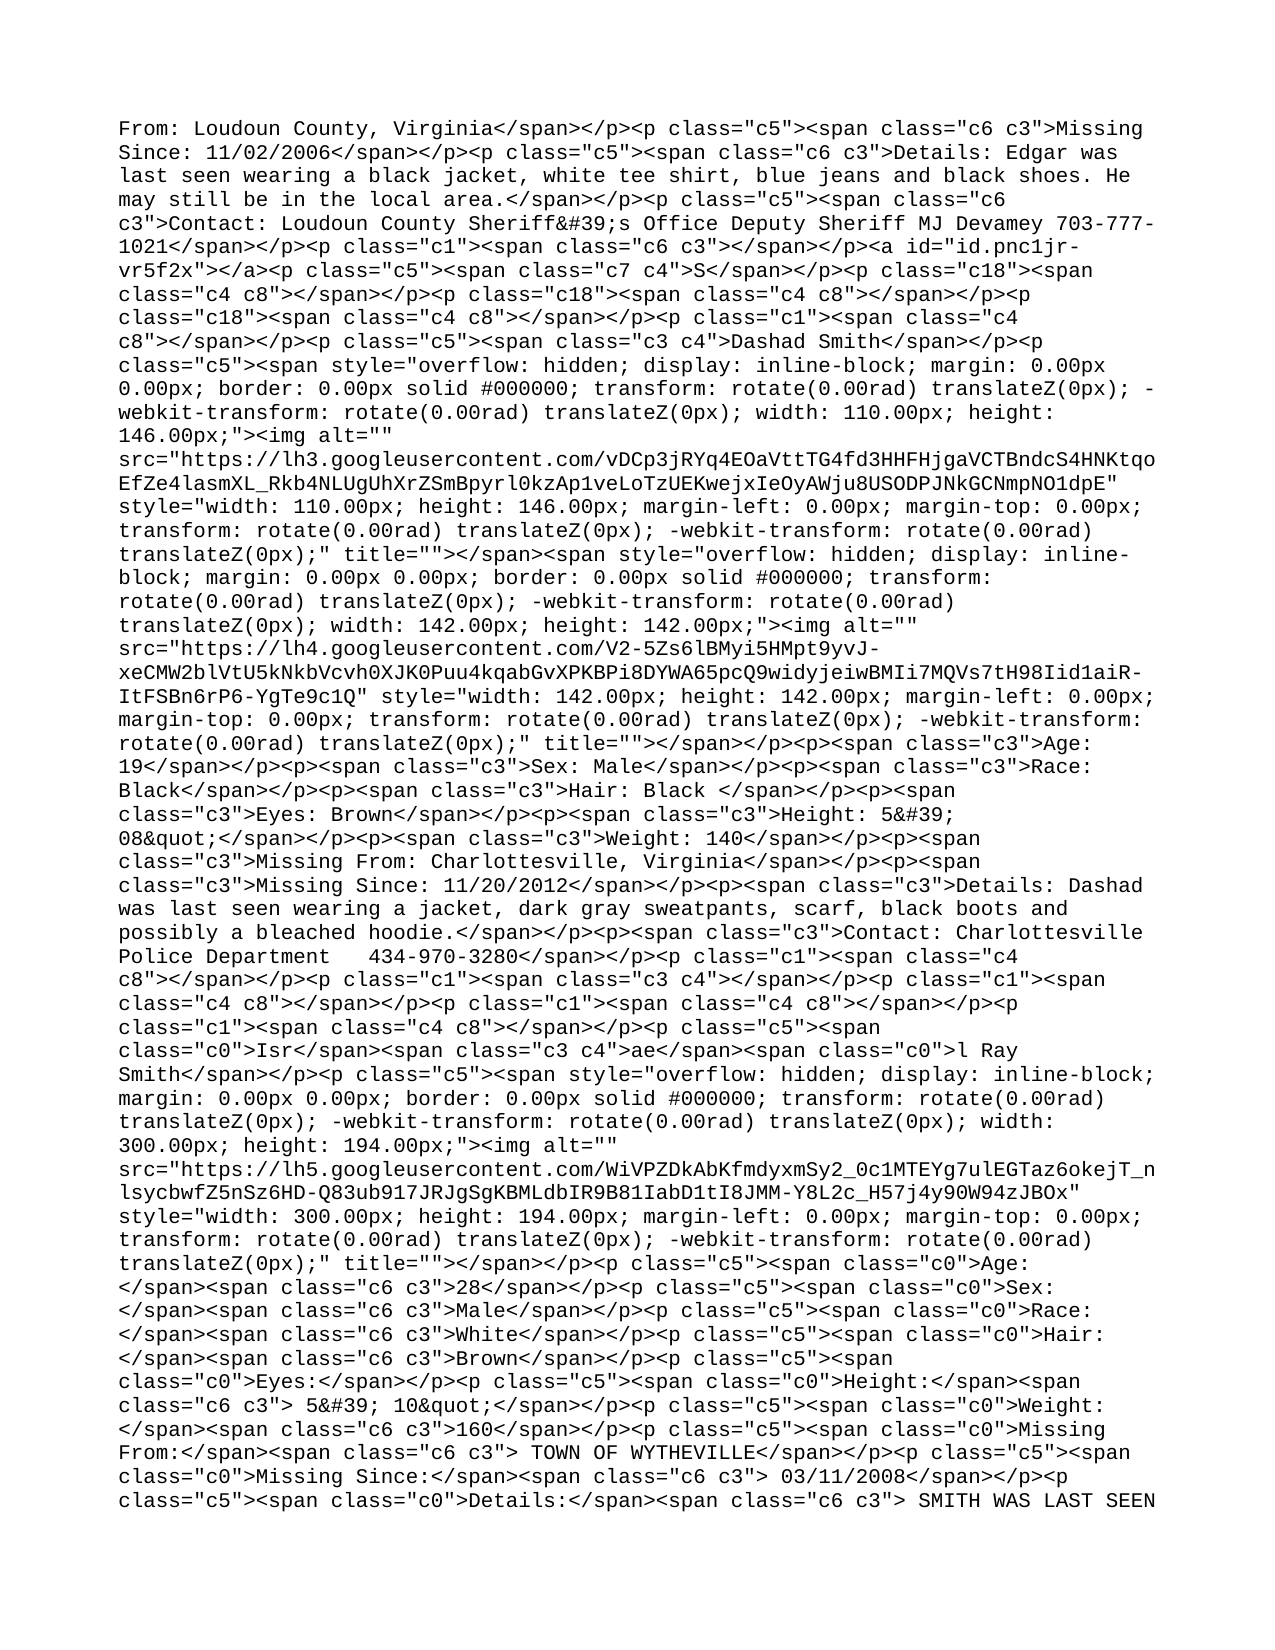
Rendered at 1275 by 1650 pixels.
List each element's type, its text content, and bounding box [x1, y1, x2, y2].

text From: Loudoun County, Virginia</span></p><p class="c5"><span class="c6 c3">Missing Since: 11/02/2006</span></p><p class="c5"><span class="c6 c3">Details: Edgar was last seen wearing a black jacket, white tee shirt, blue jeans and black shoes. He may still be in the local area.</span></p><p class="c5"><span class="c6 c3">Contact: Loudoun County Sheriff&#39;s Office Deputy Sheriff MJ Devamey 703-777-1021</span></p><p class="c1"><span class="c6 c3"></span></p><a id="id.pnc1jr-vr5f2x"></a><p class="c5"><span class="c7 c4">S</span></p><p class="c18"><span class="c4 c8"></span></p><p class="c18"><span class="c4 c8"></span></p><p class="c18"><span class="c4 c8"></span></p><p class="c1"><span class="c4 c8"></span></p><p class="c5"><span class="c3 c4">Dashad Smith</span></p><p class="c5"><span style="overflow: hidden; display: inline-block; margin: 0.00px 0.00px; border: 0.00px solid #000000; transform: rotate(0.00rad) translateZ(0px); -webkit-transform: rotate(0.00rad) translateZ(0px); width: 110.00px; height: 146.00px;"><img alt="" src="https://lh3.googleusercontent.com/vDCp3jRYq4EOaVttTG4fd3HHFHjgaVCTBndcS4HNKtqoEfZe4lasmXL_Rkb4NLUgUhXrZSmBpyrl0kzAp1veLoTzUEKwejxIeOyAWju8USODPJNkGCNmpNO1dpE" style="width: 110.00px; height: 146.00px; margin-left: 0.00px; margin-top: 0.00px; transform: rotate(0.00rad) translateZ(0px); -webkit-transform: rotate(0.00rad) translateZ(0px);" title=""></span><span style="overflow: hidden; display: inline-block; margin: 0.00px 0.00px; border: 0.00px solid #000000; transform: rotate(0.00rad) translateZ(0px); -webkit-transform: rotate(0.00rad) translateZ(0px); width: 142.00px; height: 142.00px;"><img alt="" src="https://lh4.googleusercontent.com/V2-5Zs6lBMyi5HMpt9yvJ-xeCMW2blVtU5kNkbVcvh0XJK0Puu4kqabGvXPKBPi8DYWA65pcQ9widyjeiwBMIi7MQVs7tH98Iid1aiR-ItFSBn6rP6-YgTe9c1Q" style="width: 142.00px; height: 142.00px; margin-left: 0.00px; margin-top: 0.00px; transform: rotate(0.00rad) translateZ(0px); -webkit-transform: rotate(0.00rad) translateZ(0px);" title=""></span></p><p><span class="c3">Age: 19</span></p><p><span class="c3">Sex: Male</span></p><p><span class="c3">Race: Black</span></p><p><span class="c3">Hair: Black </span></p><p><span class="c3">Eyes: Brown</span></p><p><span class="c3">Height: 5&#39; 08&quot;</span></p><p><span class="c3">Weight: 140</span></p><p><span class="c3">Missing From: Charlottesville, Virginia</span></p><p><span class="c3">Missing Since: 11/20/2012</span></p><p><span class="c3">Details: Dashad was last seen wearing a jacket, dark gray sweatpants, scarf, black boots and possibly a bleached hoodie.</span></p><p><span class="c3">Contact: Charlottesville Police Department 434-970-3280</span></p><p class="c1"><span class="c4 c8"></span></p><p class="c1"><span class="c3 c4"></span></p><p class="c1"><span class="c4 c8"></span></p><p class="c1"><span class="c4 c8"></span></p><p class="c1"><span class="c4 c8"></span></p><p class="c5"><span class="c0">Isr</span><span class="c3 c4">ae</span><span class="c0">l Ray Smith</span></p><p class="c5"><span style="overflow: hidden; display: inline-block; margin: 0.00px 0.00px; border: 0.00px solid #000000; transform: rotate(0.00rad) translateZ(0px); -webkit-transform: rotate(0.00rad) translateZ(0px); width: 300.00px; height: 194.00px;"><img alt="" src="https://lh5.googleusercontent.com/WiVPZDkAbKfmdyxmSy2_0c1MTEYg7ulEGTaz6okejT_nlsycbwfZ5nSz6HD-Q83ub917JRJgSgKBMLdbIR9B81IabD1tI8JMM-Y8L2c_H57j4y90W94zJBOx" style="width: 300.00px; height: 194.00px; margin-left: 0.00px; margin-top: 0.00px; transform: rotate(0.00rad) translateZ(0px); -webkit-transform: rotate(0.00rad) translateZ(0px);" title=""></span></p><p class="c5"><span class="c0">Age: </span><span class="c6 c3">28</span></p><p class="c5"><span class="c0">Sex: </span><span class="c6 c3">Male</span></p><p class="c5"><span class="c0">Race: </span><span class="c6 c3">White</span></p><p class="c5"><span class="c0">Hair: </span><span class="c6 c3">Brown</span></p><p class="c5"><span class="c0">Eyes:</span></p><p class="c5"><span class="c0">Height:</span><span class="c6 c3"> 5&#39; 10&quot;</span></p><p class="c5"><span class="c0">Weight: </span><span class="c6 c3">160</span></p><p class="c5"><span class="c0">Missing From:</span><span class="c6 c3"> TOWN OF WYTHEVILLE</span></p><p class="c5"><span class="c0">Missing Since:</span><span class="c6 c3"> 03/11/2008</span></p><p class="c5"><span class="c0">Details:</span><span class="c6 c3"> SMITH WAS LAST SEEN [118, 118, 1157, 1513]
